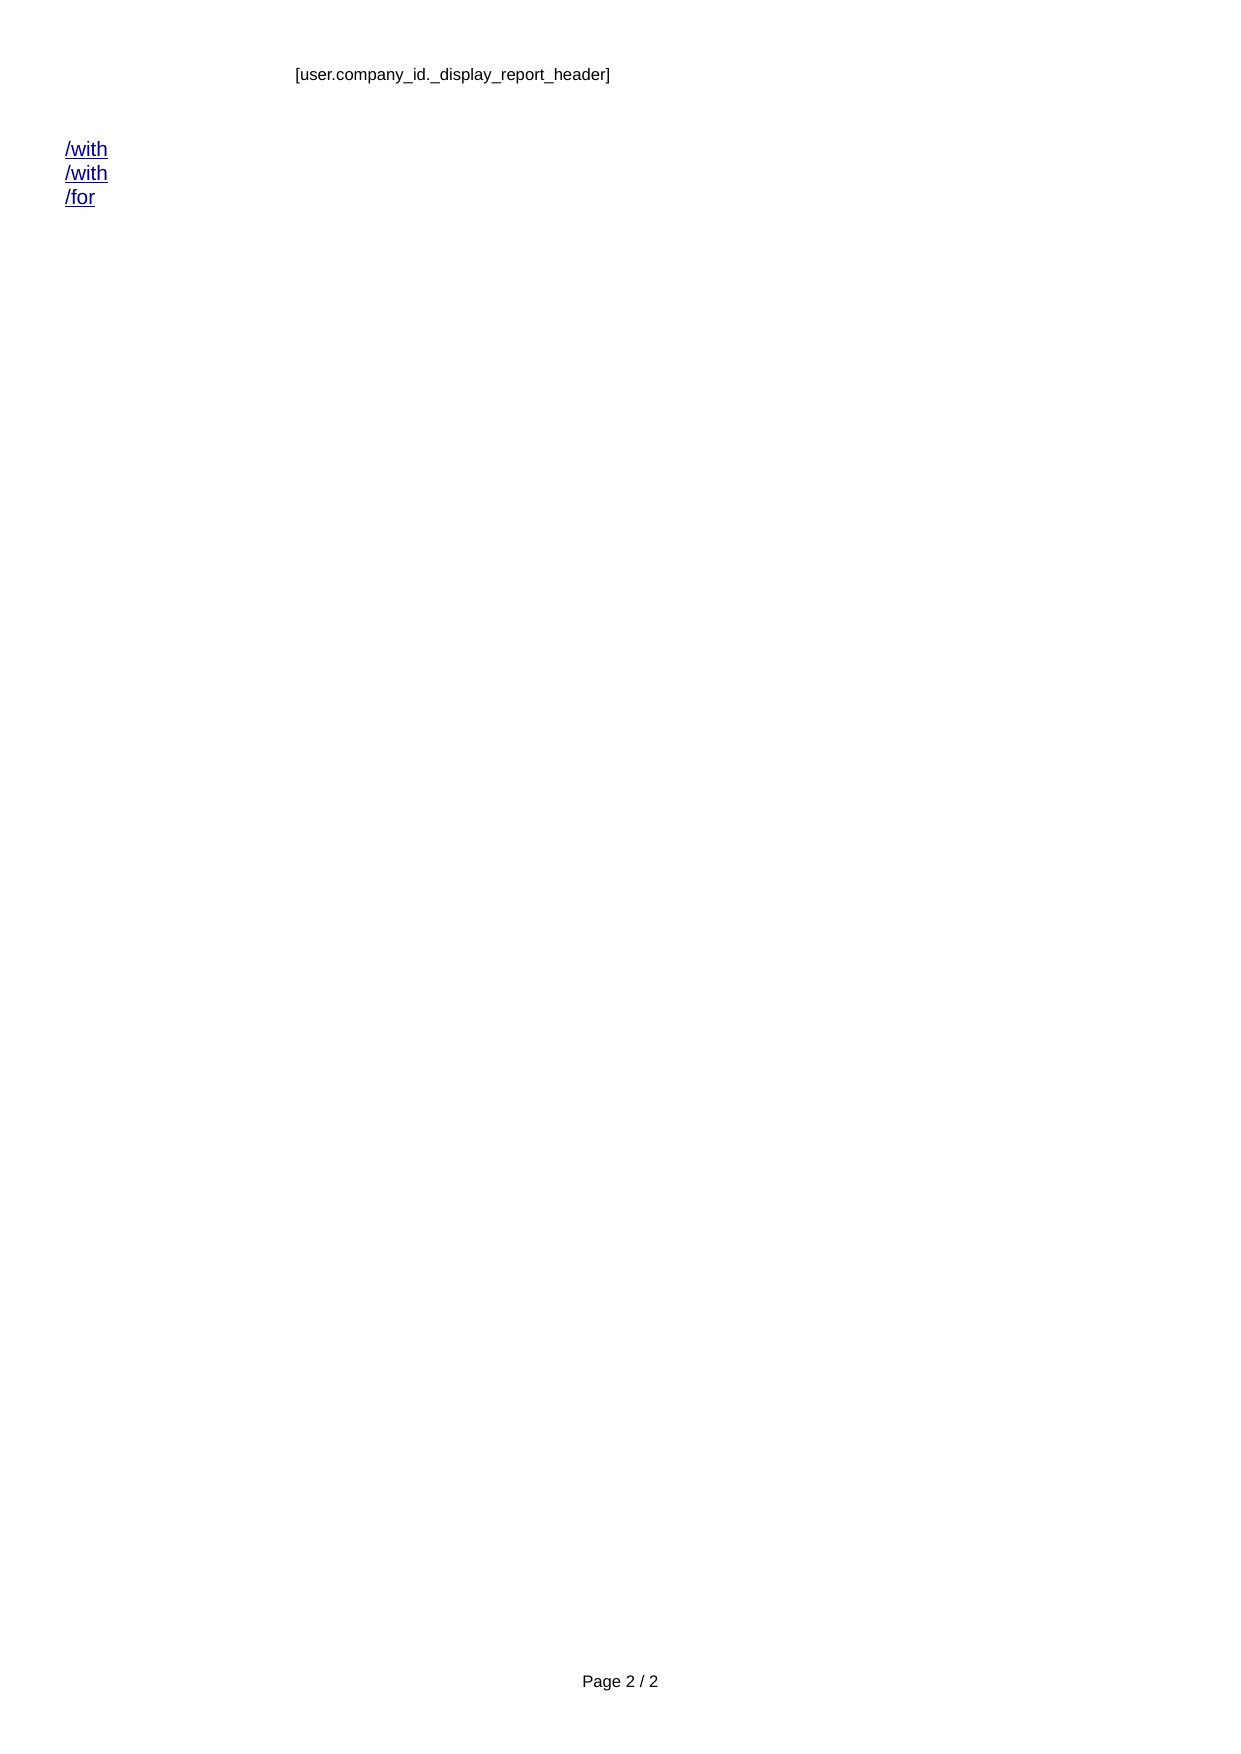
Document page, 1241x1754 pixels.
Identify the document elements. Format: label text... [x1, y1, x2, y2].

text /for [65, 185, 1175, 209]
text /with [65, 137, 1175, 161]
text /with [65, 161, 1175, 185]
